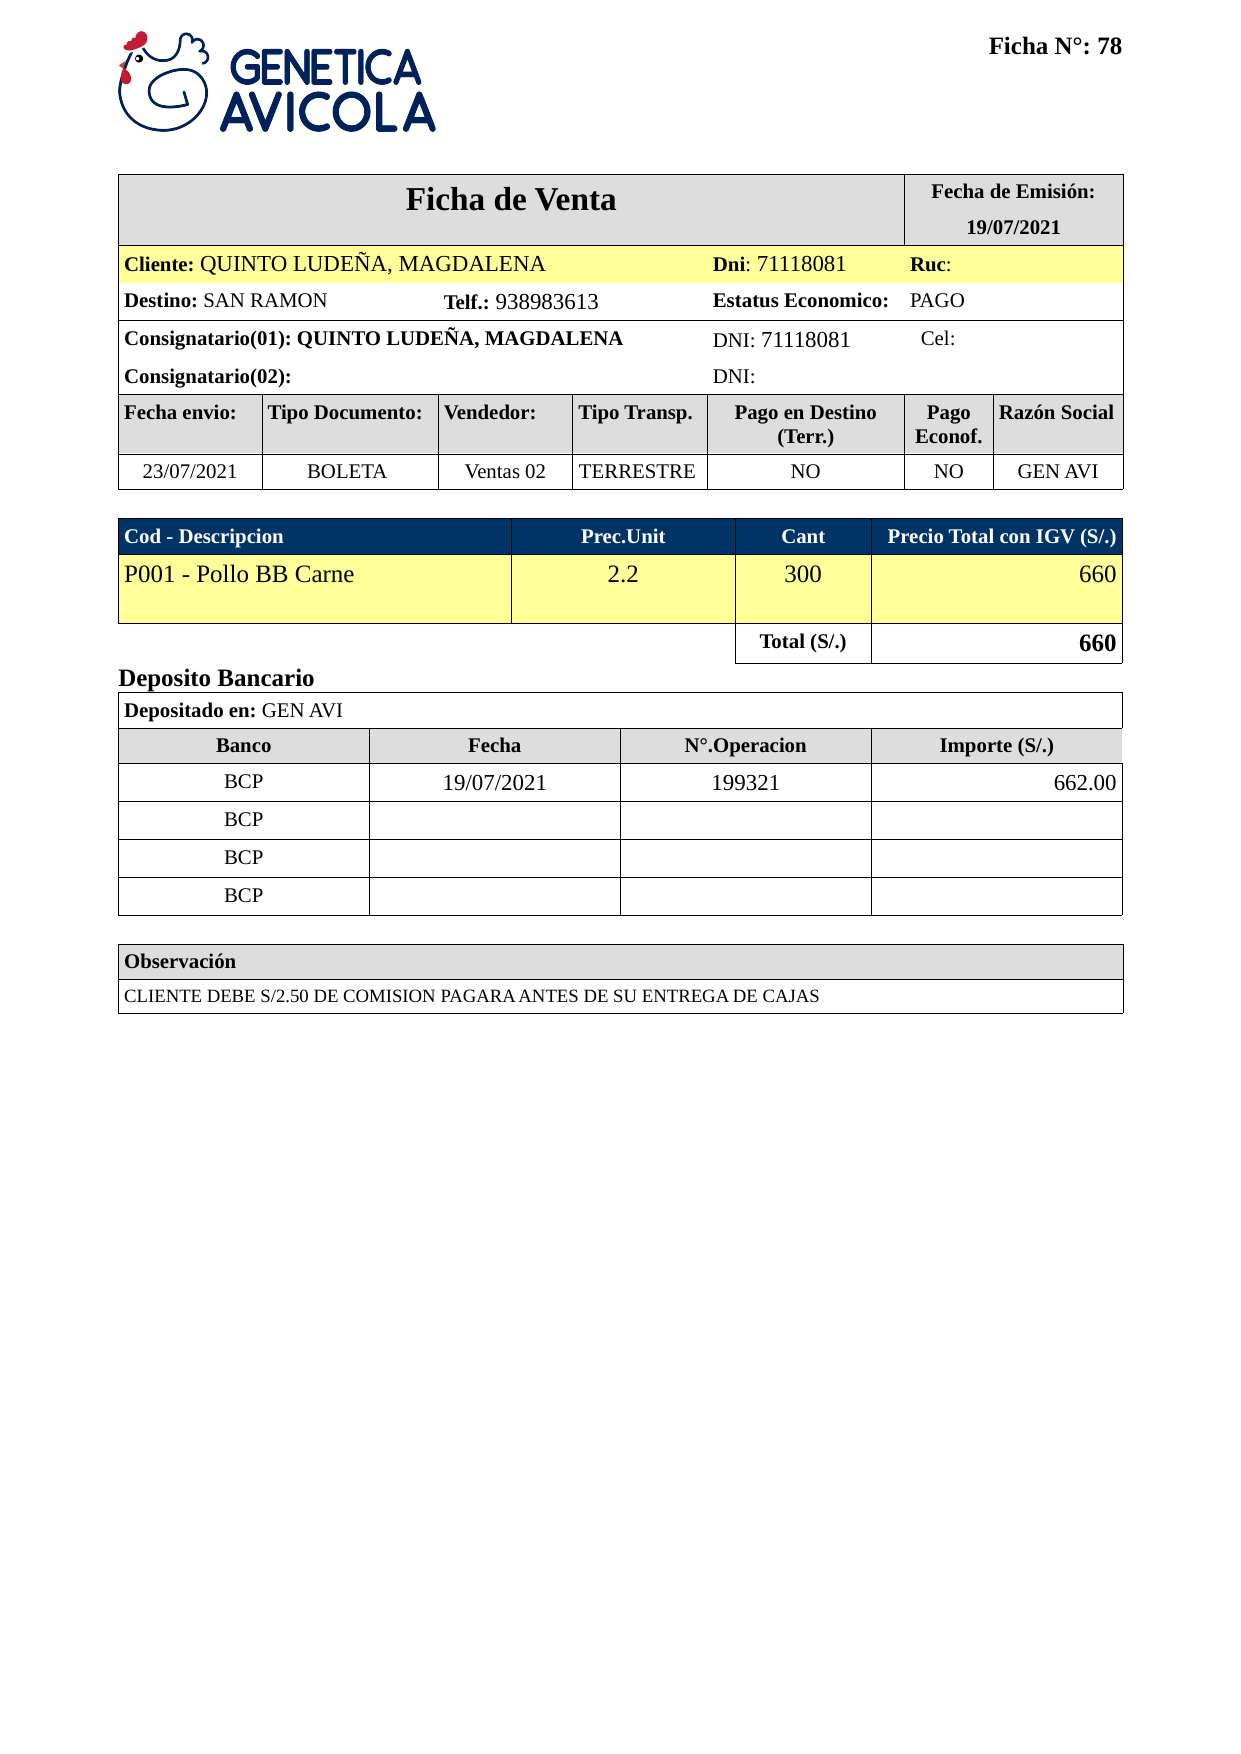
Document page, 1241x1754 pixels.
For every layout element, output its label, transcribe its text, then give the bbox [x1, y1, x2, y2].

table_cell [872, 878, 1122, 915]
table_cell Estatus Economico: [707, 283, 904, 320]
table_cell CLIENTE DEBE S/2.50 DE COMISION PAGARA ANTES DE SU ENTREGA DE CAJAS [119, 980, 1123, 1012]
table_cell Consignatario(01): QUINTO LUDEÑA, MAGDALENA [119, 321, 707, 358]
table_cell Tipo Documento: [263, 395, 438, 453]
table_cell Total (S/.) [736, 624, 871, 663]
table_cell P001 - Pollo BB Carne [119, 555, 511, 623]
table_cell [370, 840, 620, 877]
table_cell 199321 [621, 764, 871, 801]
table_header Precio Total con IGV (S/.) [872, 519, 1122, 554]
table_cell 660 [872, 624, 1122, 663]
table_cell BOLETA [263, 455, 438, 489]
table_cell 660 [872, 555, 1122, 623]
table_cell Ventas 02 [439, 455, 572, 489]
table_cell Cel: [915, 321, 1123, 358]
picture [118, 31, 436, 132]
table_header Cod - Descripcion [119, 519, 511, 554]
table_cell BCP [119, 764, 369, 801]
table_cell Ruc: [904, 246, 1123, 283]
table_cell [118, 624, 511, 663]
table_cell 300 [736, 555, 871, 623]
table_cell GEN AVI [994, 455, 1123, 489]
table_cell 19/07/2021 [905, 209, 1123, 245]
table_cell Pago Econof. [905, 395, 993, 453]
table_cell BCP [119, 802, 369, 839]
table_cell [621, 878, 871, 915]
table_cell 19/07/2021 [370, 764, 620, 801]
table_cell [621, 802, 871, 839]
table_cell Vendedor: [439, 395, 572, 453]
table_cell Consignatario(02): [119, 358, 707, 394]
table_cell Fecha envio: [119, 395, 262, 453]
table_cell BCP [119, 878, 369, 915]
table_cell Cliente: QUINTO LUDEÑA, MAGDALENA [119, 246, 707, 283]
table_header Ficha de Venta [119, 175, 904, 245]
table_cell BCP [119, 840, 369, 877]
table_cell [872, 840, 1122, 877]
table_header Prec.Unit [512, 519, 735, 554]
text Deposito Bancario [118, 663, 1122, 692]
table_cell DNI: 71118081 [707, 321, 915, 358]
table_cell PAGO [904, 283, 1123, 320]
table_cell 662.00 [872, 764, 1122, 801]
table_cell [370, 802, 620, 839]
table_cell 2.2 [512, 555, 735, 623]
table_cell Telf.: 938983613 [438, 283, 707, 320]
table_cell [872, 802, 1122, 839]
table_cell DNI: [707, 358, 1123, 394]
table_cell Fecha [370, 729, 620, 763]
table_cell NO [905, 455, 993, 489]
table_cell Dni: 71118081 [707, 246, 904, 283]
table_cell N°.Operacion [621, 729, 871, 763]
table_cell [621, 840, 871, 877]
table_header Cant [736, 519, 871, 554]
table_cell Tipo Transp. [573, 395, 707, 453]
table_cell NO [708, 455, 904, 489]
table_header Observación [119, 945, 1123, 979]
table_cell TERRESTRE [573, 455, 707, 489]
table_cell Razón Social [994, 395, 1123, 453]
table_header Depositado en: GEN AVI [119, 693, 1122, 727]
table_cell Pago en Destino (Terr.) [708, 395, 904, 453]
table_cell Importe (S/.) [872, 729, 1122, 763]
table_header Fecha de Emisión: [905, 175, 1123, 209]
table_cell Banco [119, 729, 369, 763]
table_cell [511, 624, 735, 663]
table_cell 23/07/2021 [119, 455, 262, 489]
table_cell Destino: SAN RAMON [119, 283, 438, 320]
table_cell [370, 878, 620, 915]
